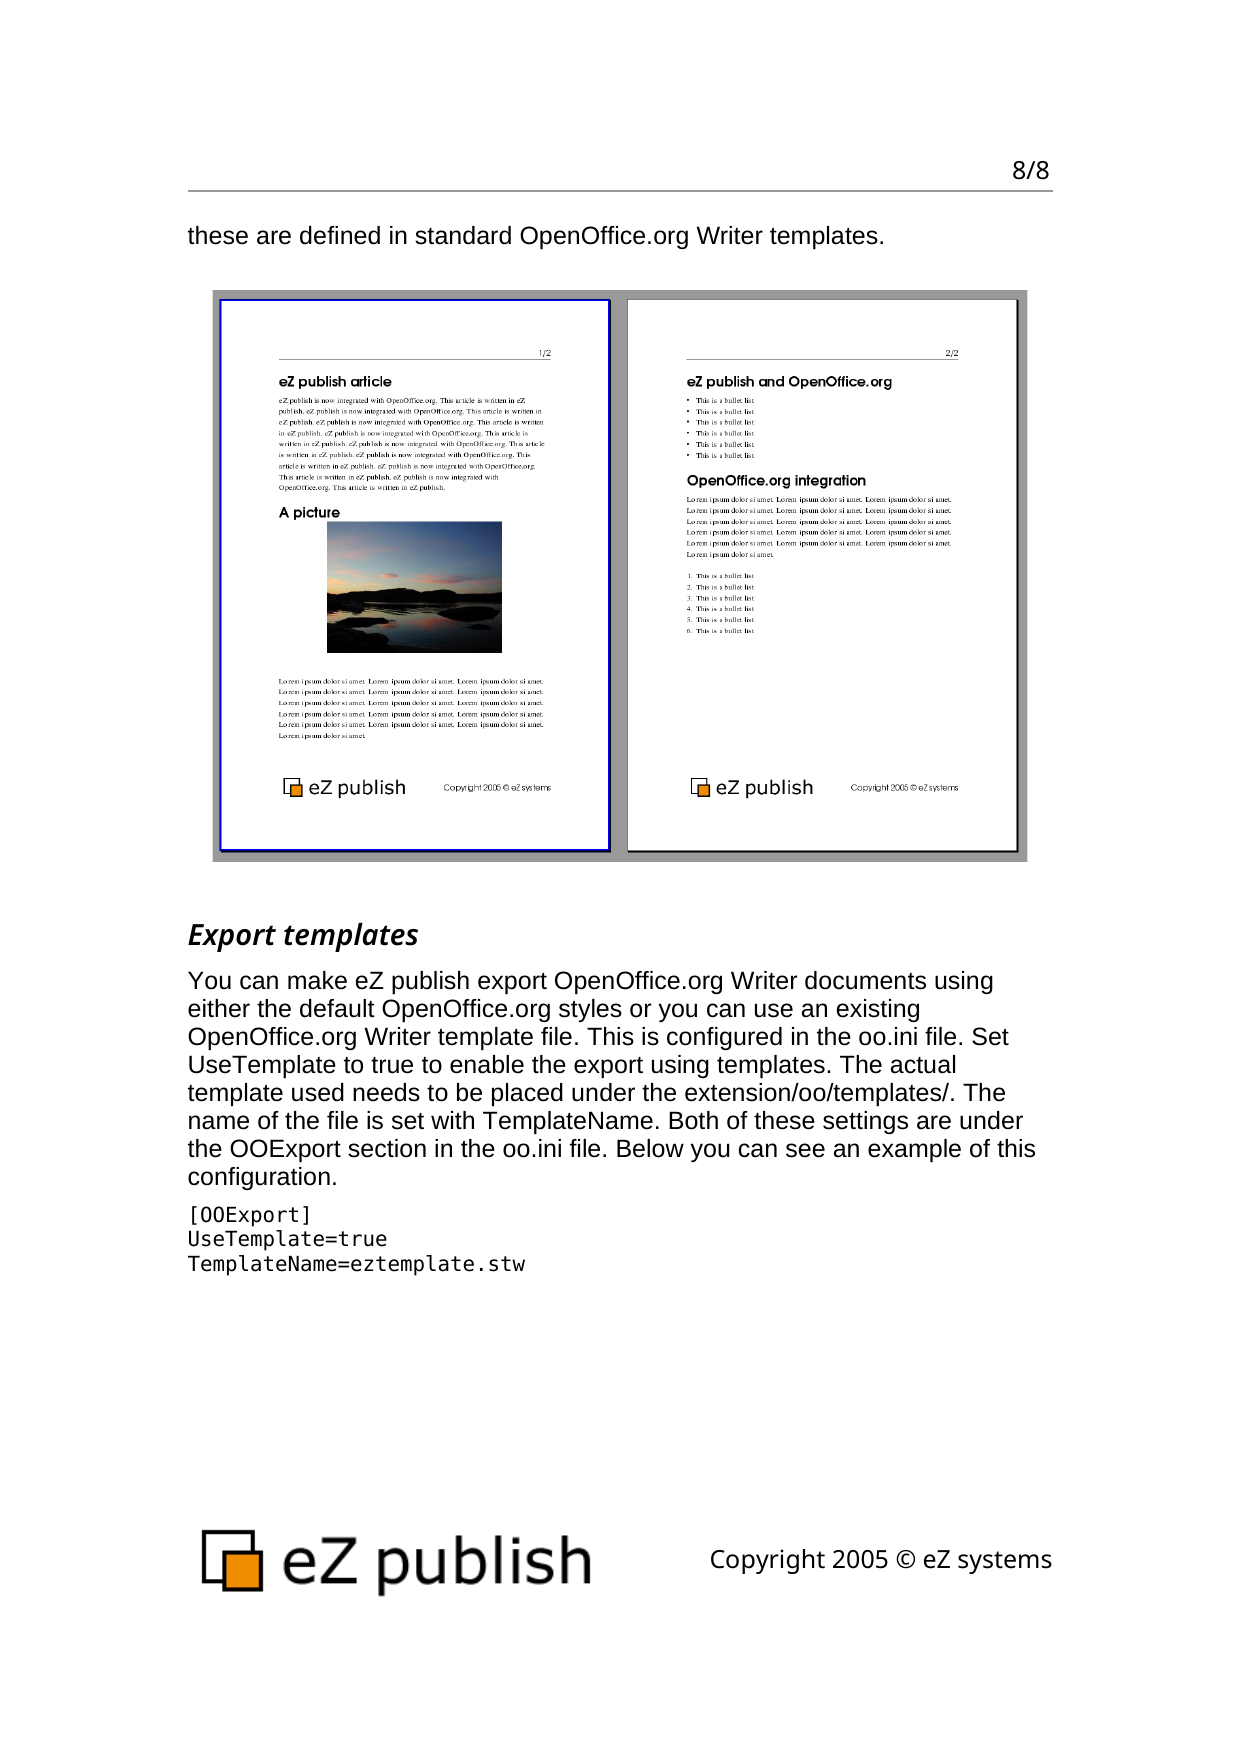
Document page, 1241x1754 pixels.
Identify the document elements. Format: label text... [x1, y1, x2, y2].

picture [212, 290, 1028, 862]
picture [194, 1522, 600, 1604]
text these are defined in standard OpenOffice.org Writer templates. [187, 222, 1053, 250]
subtitle Export templates [187, 914, 1053, 954]
text [OOExport] [187, 1203, 1053, 1227]
text UseTemplate=true [187, 1227, 1053, 1252]
text You can make eZ publish export OpenOffice.org Writer documents using either the default OpenOffice.org styles or you can use an existing OpenOffice.org Writer template file. This is configured in the oo.ini file. Set UseTemplate to true to enable the export using templates. The actual template used needs to be placed under the extension/oo/templates/. The name of the file is set with TemplateName. Both of these settings are under the OOExport section in the oo.ini file. Below you can see an example of this configuration. [187, 966, 1053, 1191]
text TemplateName=eztemplate.stw [187, 1252, 1053, 1276]
